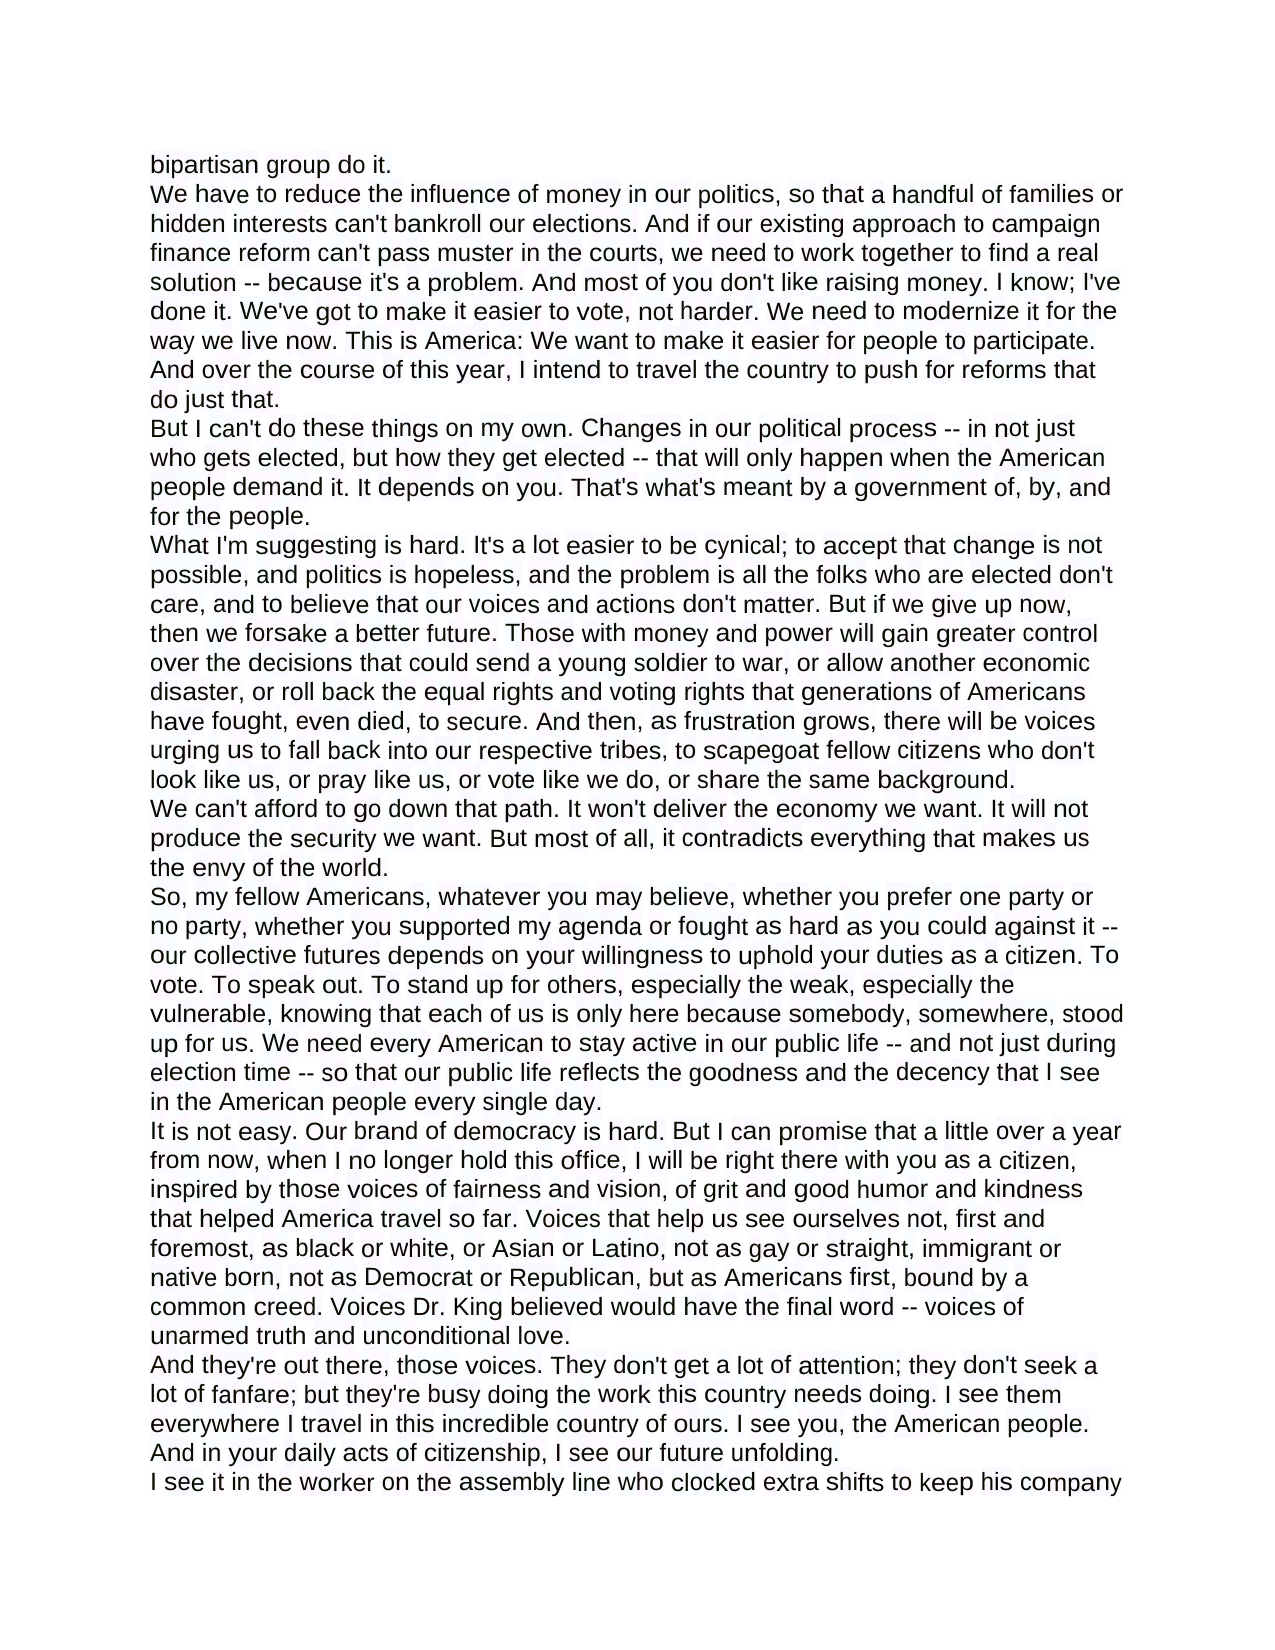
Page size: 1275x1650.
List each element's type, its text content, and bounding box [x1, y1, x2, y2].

text And they're out there, those voices. They don't get a lot of attention; they don't seek a lot of fanfare; but they're busy doing the work this country needs doing. I see them everywhere I travel in this incredible country of ours. I see you, the American people. And in your daily acts of citizenship, I see our future unfolding. [317, 1350, 404, 1467]
text We can't afford to go down that path. It won't deliver the economy we want. It will not produce the security we want. But most of all, it contradicts everything that makes us the envy of the world. [150, 794, 1125, 882]
text What I'm suggesting is hard. It's a lot easier to be cynical; to accept that change is not possible, and politics is hopeless, and the problem is all the folks who are elected don't care, and to believe that our voices and actions don't matter. But if we give up now, then we forsake a better future. Those with money and power will gain greater control over the decisions that could send a young soldier to war, or allow another economic disaster, or roll back the equal rights and voting rights that generations of Americans have fought, even died, to secure. And then, as frustration grows, there will be voices urging us to fall back into our respective tribes, to scapegoat fellow citizens who don't look like us, or pray like us, or vote like we do, or share the same background. [984, 531, 1125, 794]
text It is not easy. Our brand of democracy is hard. But I can promise that a little over a year from now, when I no longer hold this office, I will be right there with you as a citizen, inspired by those voices of fairness and vision, of grit and good humor and kindness that helped America travel so far. Voices that help us see ourselves not, first and foremost, as black or white, or Asian or Latino, not as gay or straight, immigrant or native born, not as Democrat or Republican, but as Americans first, bound by a common creed. Voices Dr. King believed would have the final word -- voices of unarmed truth and unconditional love. [150, 1116, 1125, 1350]
text And they're out there, those voices. They don't get a lot of attention; they don't seek a lot of fanfare; but they're busy doing the work this country needs doing. I see them everywhere I travel in this incredible country of ours. I see you, the American people. And in your daily acts of citizenship, I see our future unfolding. [819, 1350, 1125, 1467]
text So, my fellow Americans, whatever you may believe, whether you prefer one party or no party, whether you supported my agenda or fought as hard as you could against it -- our collective futures depends on your willingness to uphold your duties as a citizen. To vote. To speak out. To stand up for others, especially the weak, especially the vulnerable, knowing that each of us is only here because somebody, somewhere, stood up for us. We need every American to stay active in our public life -- and not just during election time -- so that our public life reflects the goodness and the decency that I see in the American people every single day. [150, 882, 1125, 1116]
text We have to reduce the influence of money in our politics, so that a handful of families or hidden interests can't bankroll our elections. And if our existing approach to campaign finance reform can't pass muster in the courts, we need to work together to find a real solution -- because it's a problem. And most of you don't like raising money. I know; I've done it. We've got to make it easier to vote, not harder. We need to modernize it for the way we live now. This is America: We want to make it easier for people to participate. And over the course of this year, I intend to travel the country to push for reforms that do just that. [150, 179, 1125, 413]
text And they're out there, those voices. They don't get a lot of attention; they don't seek a lot of fanfare; but they're busy doing the work this country needs doing. I see them everywhere I travel in this incredible country of ours. I see you, the American people. And in your daily acts of citizenship, I see our future unfolding. [267, 1350, 360, 1467]
text But that means if we want a better politics -- and I'm addressing the American people now -- if we want a better politics, it's not enough just to change a congressman or change a senator or even change a President. We have to change the system to reflect our better selves. I think we've got to end the practice of drawing our congressional districts so that politicians can pick their voters, and not the other way around. Let a bipartisan group do it. [392, 150, 1125, 179]
text But I can't do these things on my own. Changes in our political process -- in not just who gets elected, but how they get elected -- that will only happen when the American people demand it. It depends on you. That's what's meant by a government of, by, and for the people. [150, 413, 1125, 531]
text And they're out there, those voices. They don't get a lot of attention; they don't seek a lot of fanfare; but they're busy doing the work this country needs doing. I see them everywhere I travel in this incredible country of ours. I see you, the American people. And in your daily acts of citizenship, I see our future unfolding. [534, 1350, 598, 1467]
text What I'm suggesting is hard. It's a lot easier to be cynical; to accept that change is not possible, and politics is hopeless, and the problem is all the folks who are elected don't care, and to believe that our voices and actions don't matter. But if we give up now, then we forsake a better future. Those with money and power will gain greater control over the decisions that could send a young soldier to war, or allow another economic disaster, or roll back the equal rights and voting rights that generations of Americans have fought, even died, to secure. And then, as frustration grows, there will be voices urging us to fall back into our respective tribes, to scapegoat fellow citizens who don't look like us, or pray like us, or vote like we do, or share the same background. [380, 648, 609, 765]
